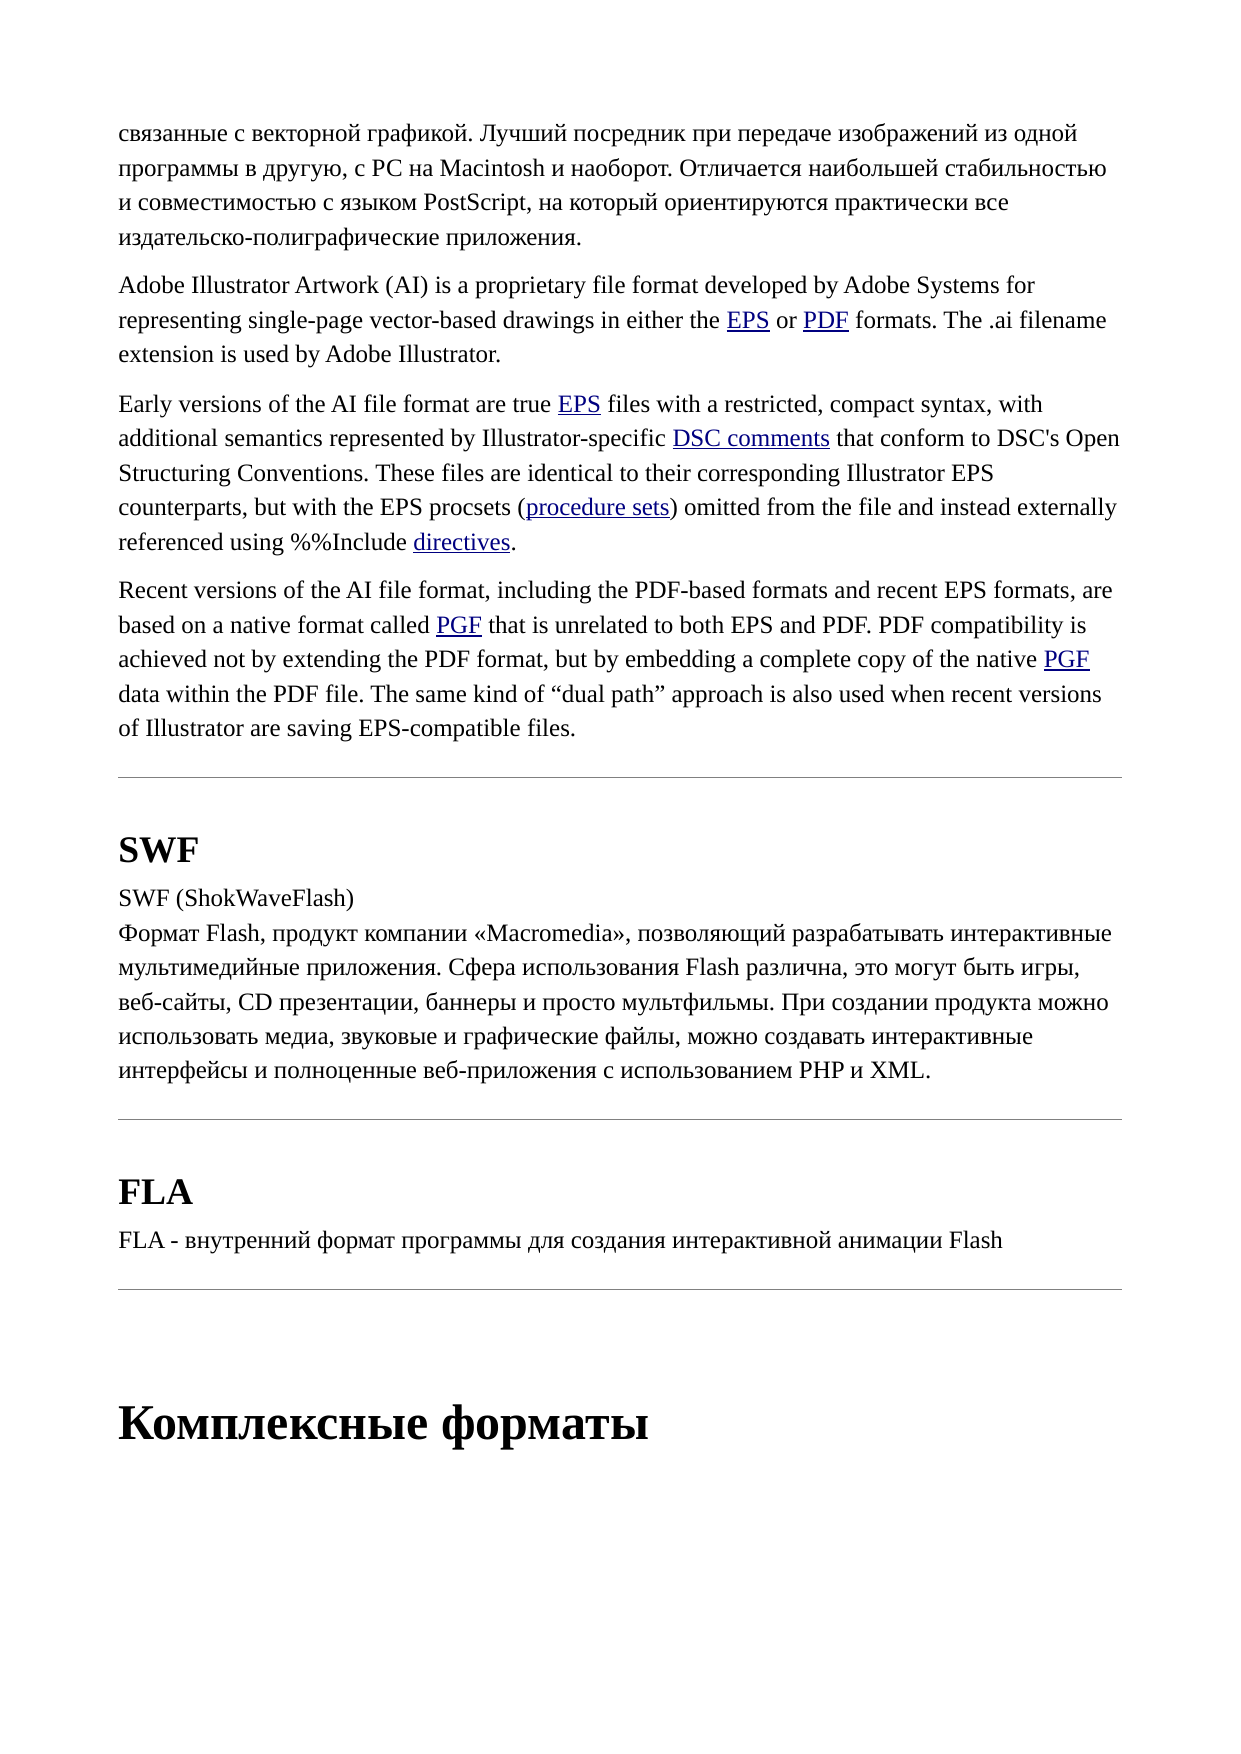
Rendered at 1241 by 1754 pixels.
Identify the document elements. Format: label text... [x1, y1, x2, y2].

subtitle FLA [118, 1170, 1122, 1213]
text связанные с векторной графикой. Лучший посредник при передаче изображений из одной программы в другую, с РС на Macintosh и наоборот. Отличается наибольшей стабильностью и совместимостью с языком PostScript, на который ориентируются практически все издательско-полиграфические приложения. [118, 118, 1122, 250]
text Recent versions of the AI file format, including the PDF-based formats and recent EPS formats, are based on a native format called PGF that is unrelated to both EPS and PDF. PDF compatibility is achieved not by extending the PDF format, but by embedding a complete copy of the native PGF data within the PDF file. The same kind of “dual path” approach is also used when recent versions of Illustrator are saving EPS-compatible files. [118, 576, 1122, 742]
text Adobe Illustrator Artwork (AI) is a proprietary file format developed by Adobe Systems for representing single-page vector-based drawings in either the EPS or PDF formats. The .ai filename extension is used by Adobe Illustrator. [118, 271, 1122, 368]
text FLA - внутренний формат программы для создания интерактивной анимации Flash [118, 1225, 1122, 1254]
subtitle Комплексные форматы [118, 1393, 1122, 1450]
subtitle SWF [118, 828, 1122, 871]
text Early versions of the AI file format are true EPS files with a restricted, compact syntax, with additional semantics represented by Illustrator-specific DSC comments that conform to DSC's Open Structuring Conventions. These files are identical to their corresponding Illustrator EPS counterparts, but with the EPS procsets (procedure sets) omitted from the file and instead externally referenced using %%Include directives. [118, 389, 1122, 555]
text SWF (ShokWaveFlash) Формат Flash, продукт компании «Macromedia», позволяющий разрабатывать интерактивные мультимедийные приложения. Сфера использования Flash различна, это могут быть игры, веб-сайты, CD презентации, баннеры и просто мультфильмы. При создании продукта можно использовать медиа, звуковые и графические файлы, можно создавать интерактивные интерфейсы и полноценные веб-приложения с использованием PHP и XML. [118, 883, 1122, 1084]
